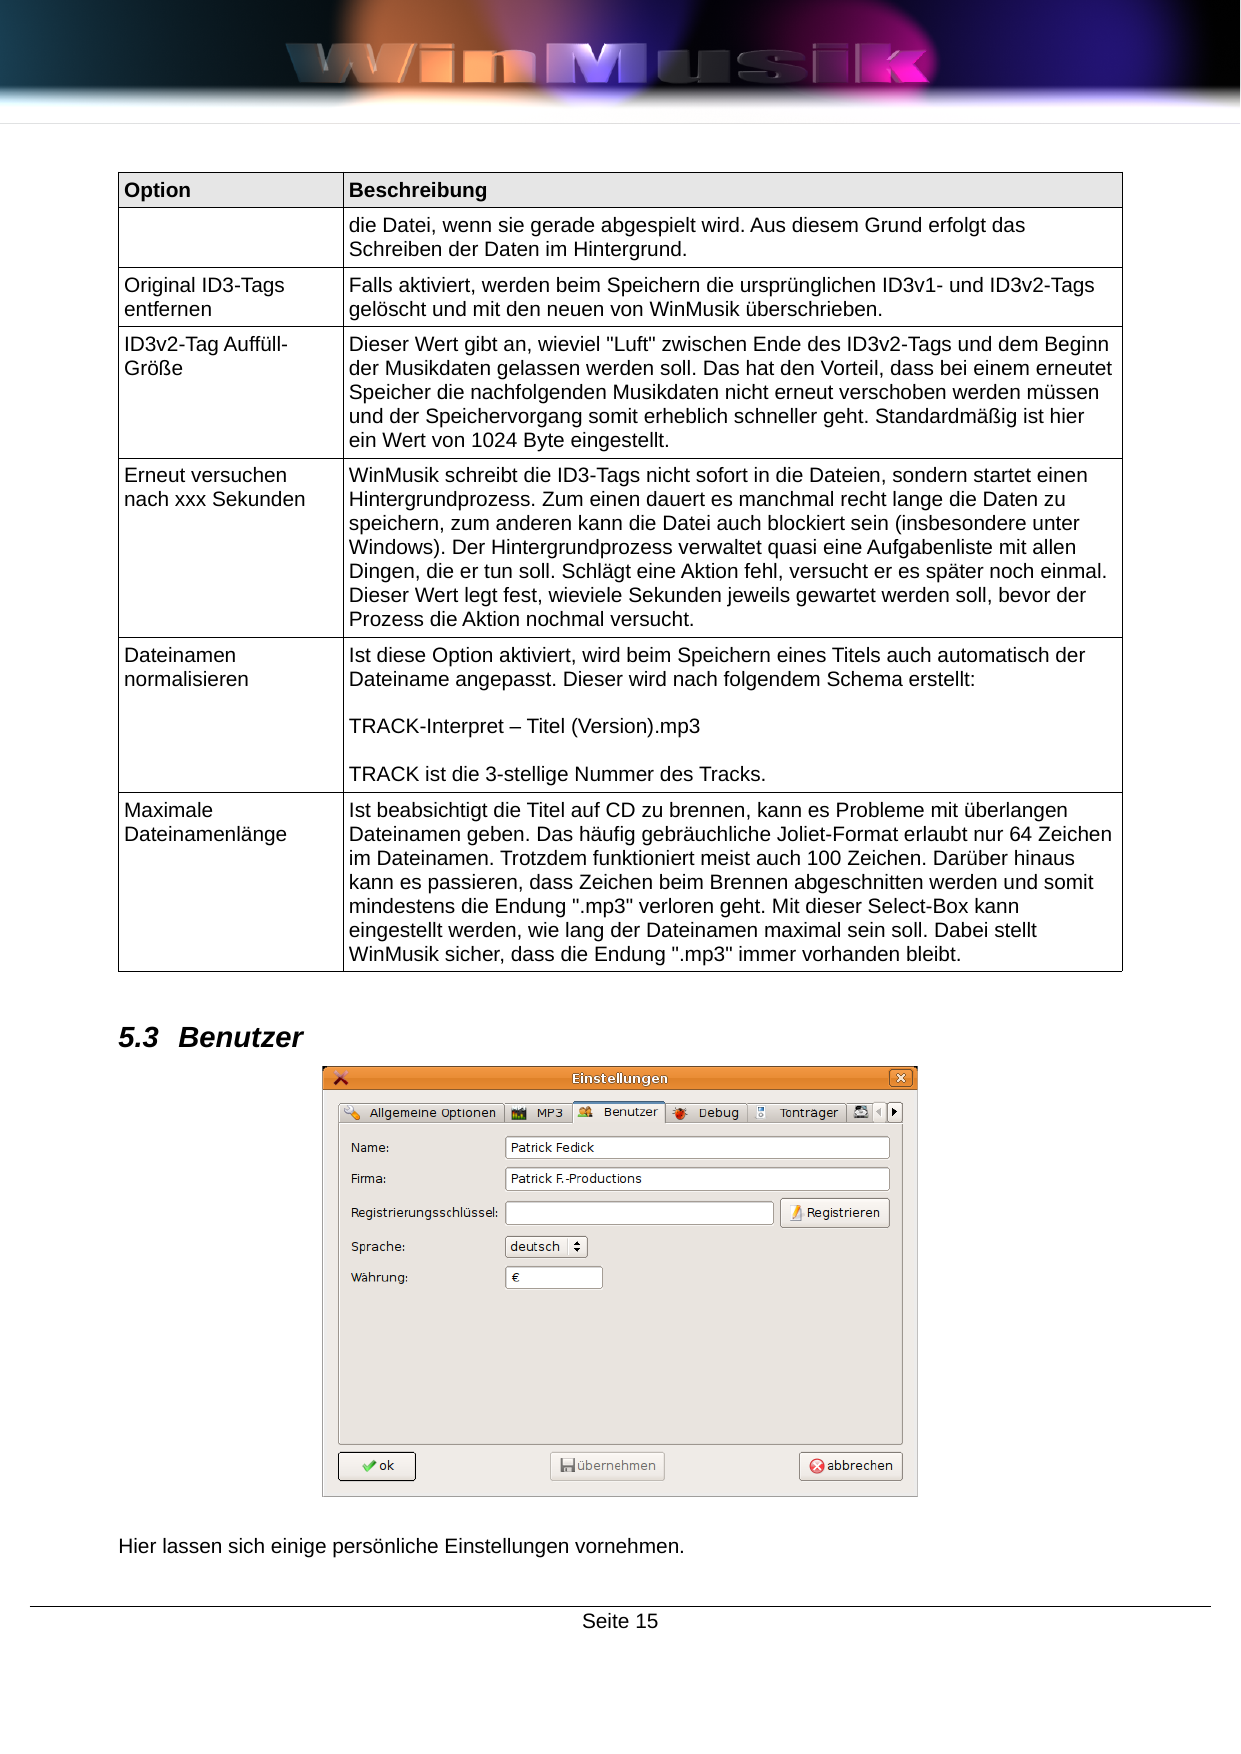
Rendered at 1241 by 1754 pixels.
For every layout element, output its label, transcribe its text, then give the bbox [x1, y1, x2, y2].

table_cell Erneut versuchen nach xxx Sekunden [119, 459, 343, 637]
table_cell Falls aktiviert, werden beim Speichern die ursprünglichen ID3v1- und ID3v2-Tags gelöscht und mit den neuen von WinMusik überschrieben. [344, 268, 1122, 326]
table_cell Maximale Dateinamenlänge [119, 793, 343, 971]
table_header Option [119, 173, 343, 207]
table_cell WinMusik schreibt die ID3-Tags nicht sofort in die Dateien, sondern startet einen Hintergrundprozess. Zum einen dauert es manchmal recht lange die Daten zu speichern, zum anderen kann die Datei auch blockiert sein (insbesondere unter Windows). Der Hintergrundprozess verwaltet quasi eine Aufgabenliste mit allen Dingen, die er tun soll. Schlägt eine Aktion fehl, versucht er es später noch einmal. Dieser Wert legt fest, wieviele Sekunden jeweils gewartet werden soll, bevor der Prozess die Aktion nochmal versucht. [344, 459, 1122, 637]
subtitle Benutzer [118, 1020, 1122, 1054]
text Hier lassen sich einige persönliche Einstellungen vornehmen. [118, 1533, 1122, 1557]
picture [322, 1066, 918, 1497]
table_cell ID3v2-Tag Auffüll-Größe [119, 327, 343, 457]
table_cell Dateinamen normalisieren [119, 638, 343, 792]
table_header Beschreibung [344, 173, 1122, 207]
table_cell Ist diese Option aktiviert, wird beim Speichern eines Titels auch automatisch der Dateiname angepasst. Dieser wird nach folgendem Schema erstellt: TRACK-Interpret – Titel (Version).mp3 TRACK ist die 3-stellige Nummer des Tracks. [344, 638, 1122, 792]
table_cell Original ID3-Tags entfernen [119, 268, 343, 326]
table_cell die Datei, wenn sie gerade abgespielt wird. Aus diesem Grund erfolgt das Schreiben der Daten im Hintergrund. [344, 208, 1122, 267]
table_cell [119, 208, 343, 267]
table_cell Ist beabsichtigt die Titel auf CD zu brennen, kann es Probleme mit überlangen Dateinamen geben. Das häufig gebräuchliche Joliet-Format erlaubt nur 64 Zeichen im Dateinamen. Trotzdem funktioniert meist auch 100 Zeichen. Darüber hinaus kann es passieren, dass Zeichen beim Brennen abgeschnitten werden und somit mindestens die Endung ".mp3" verloren geht. Mit dieser Select-Box kann eingestellt werden, wie lang der Dateinamen maximal sein soll. Dabei stellt WinMusik sicher, dass die Endung ".mp3" immer vorhanden bleibt. [344, 793, 1122, 971]
table_cell Dieser Wert gibt an, wieviel "Luft" zwischen Ende des ID3v2-Tags und dem Beginn der Musikdaten gelassen werden soll. Das hat den Vorteil, dass bei einem erneutet Speicher die nachfolgenden Musikdaten nicht erneut verschoben werden müssen und der Speichervorgang somit erheblich schneller geht. Standardmäßig ist hier ein Wert von 1024 Byte eingestellt. [344, 327, 1122, 457]
